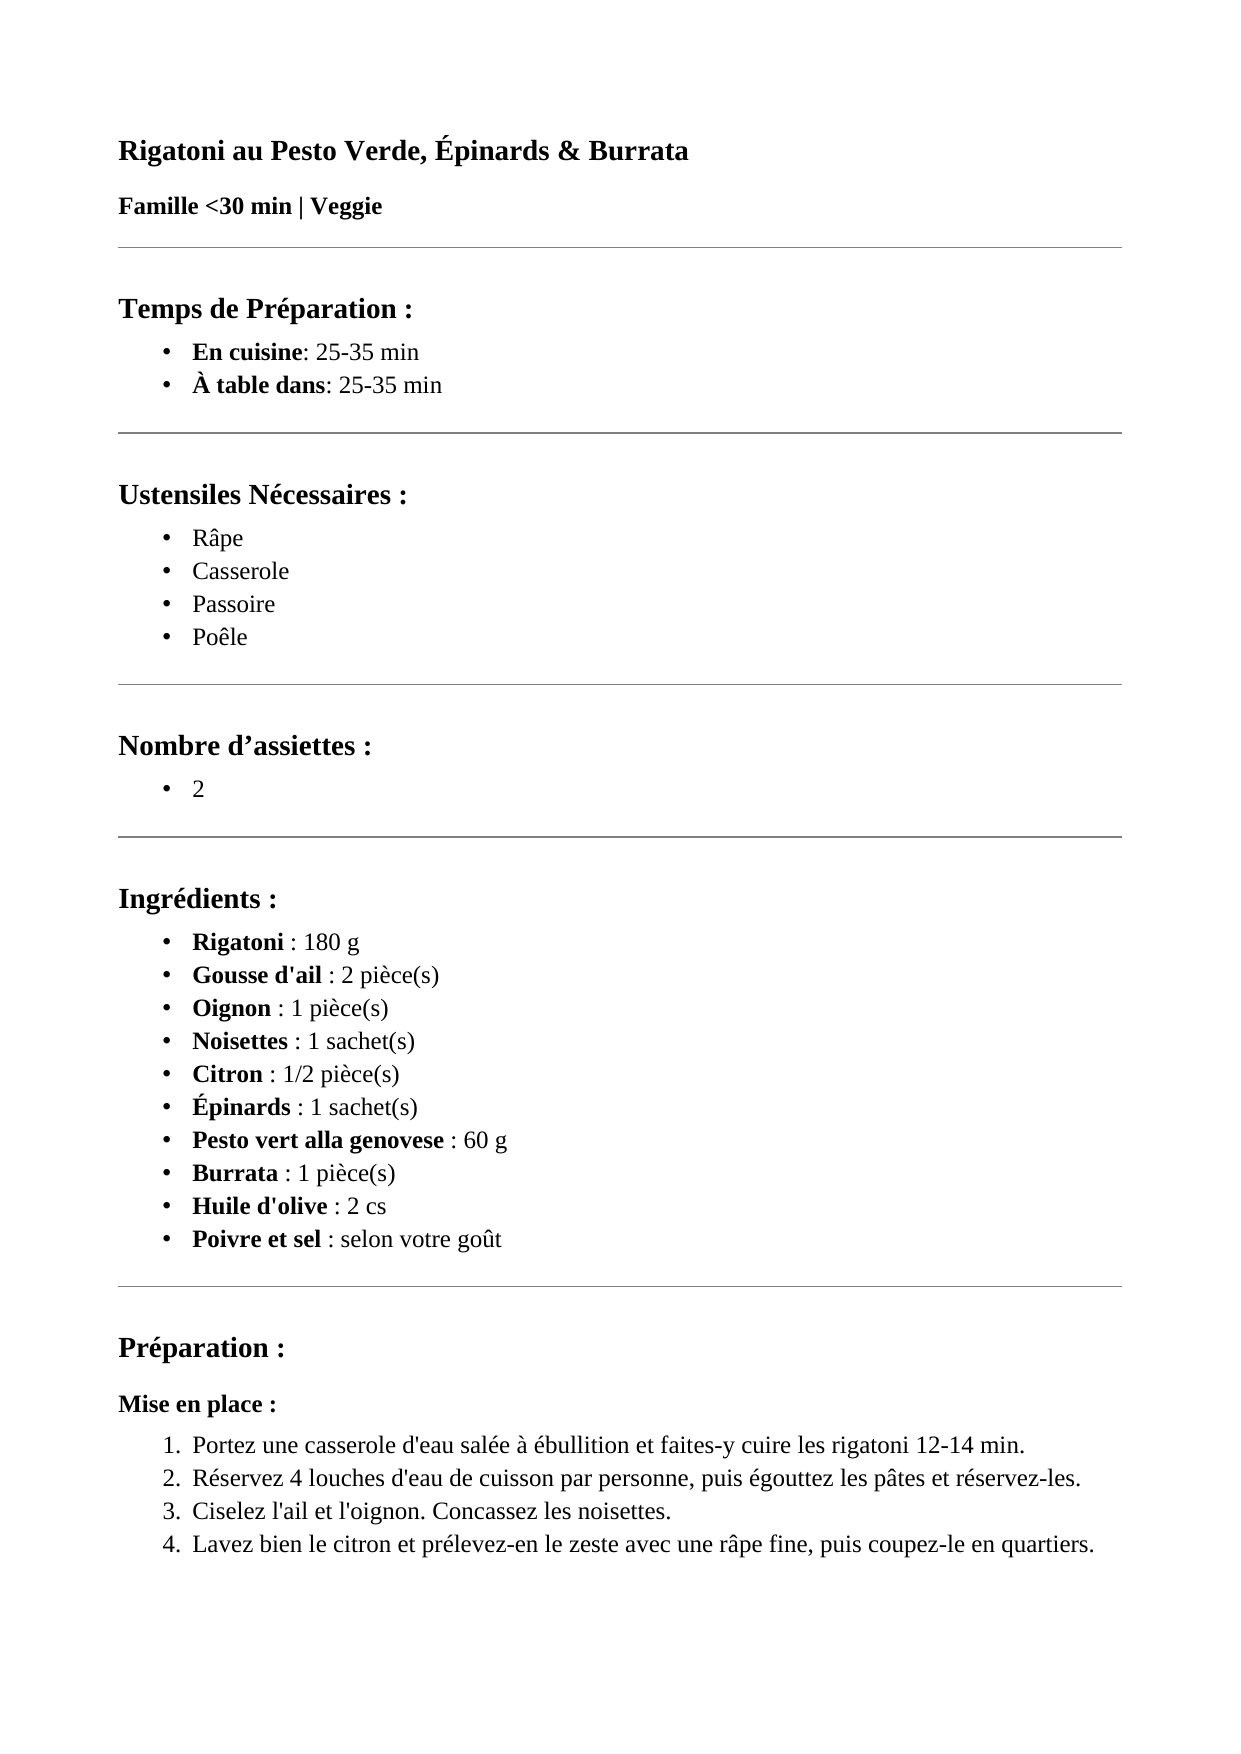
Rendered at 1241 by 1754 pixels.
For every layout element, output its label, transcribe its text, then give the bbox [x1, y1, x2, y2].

list En cuisine: 25-35 min [162, 337, 1122, 366]
list Oignon : 1 pièce(s) [162, 993, 1122, 1022]
list Poivre et sel : selon votre goût [162, 1224, 1122, 1253]
list Passoire [162, 589, 1122, 618]
list Pesto vert alla genovese : 60 g [162, 1125, 1122, 1154]
subtitle Ingrédients : [118, 881, 1122, 914]
list Lavez bien le citron et prélevez-en le zeste avec une râpe fine, puis coupez-le en quartiers. [162, 1529, 1122, 1558]
subtitle Mise en place : [118, 1389, 1122, 1418]
list Épinards : 1 sachet(s) [162, 1092, 1122, 1121]
list Rigatoni : 180 g [162, 927, 1122, 956]
list Râpe [162, 523, 1122, 552]
list Noisettes : 1 sachet(s) [162, 1026, 1122, 1055]
list 2 [162, 774, 1122, 803]
list Burrata : 1 pièce(s) [162, 1158, 1122, 1187]
list Huile d'olive : 2 cs [162, 1191, 1122, 1220]
subtitle Ustensiles Nécessaires : [118, 477, 1122, 510]
list Réservez 4 louches d'eau de cuisson par personne, puis égouttez les pâtes et réservez-les. [162, 1463, 1122, 1492]
list À table dans: 25-35 min [162, 370, 1122, 399]
list Portez une casserole d'eau salée à ébullition et faites-y cuire les rigatoni 12-14 min. [162, 1430, 1122, 1459]
list Poêle [162, 622, 1122, 651]
subtitle Nombre d’assiettes : [118, 728, 1122, 762]
subtitle Temps de Préparation : [118, 291, 1122, 325]
list Citron : 1/2 pièce(s) [162, 1059, 1122, 1088]
list Casserole [162, 556, 1122, 585]
subtitle Famille <30 min | Veggie [118, 191, 1122, 220]
list Gousse d'ail : 2 pièce(s) [162, 960, 1122, 989]
subtitle Préparation : [118, 1331, 1122, 1364]
subtitle Rigatoni au Pesto Verde, Épinards & Burrata [118, 133, 1122, 166]
list Ciselez l'ail et l'oignon. Concassez les noisettes. [162, 1496, 1122, 1525]
